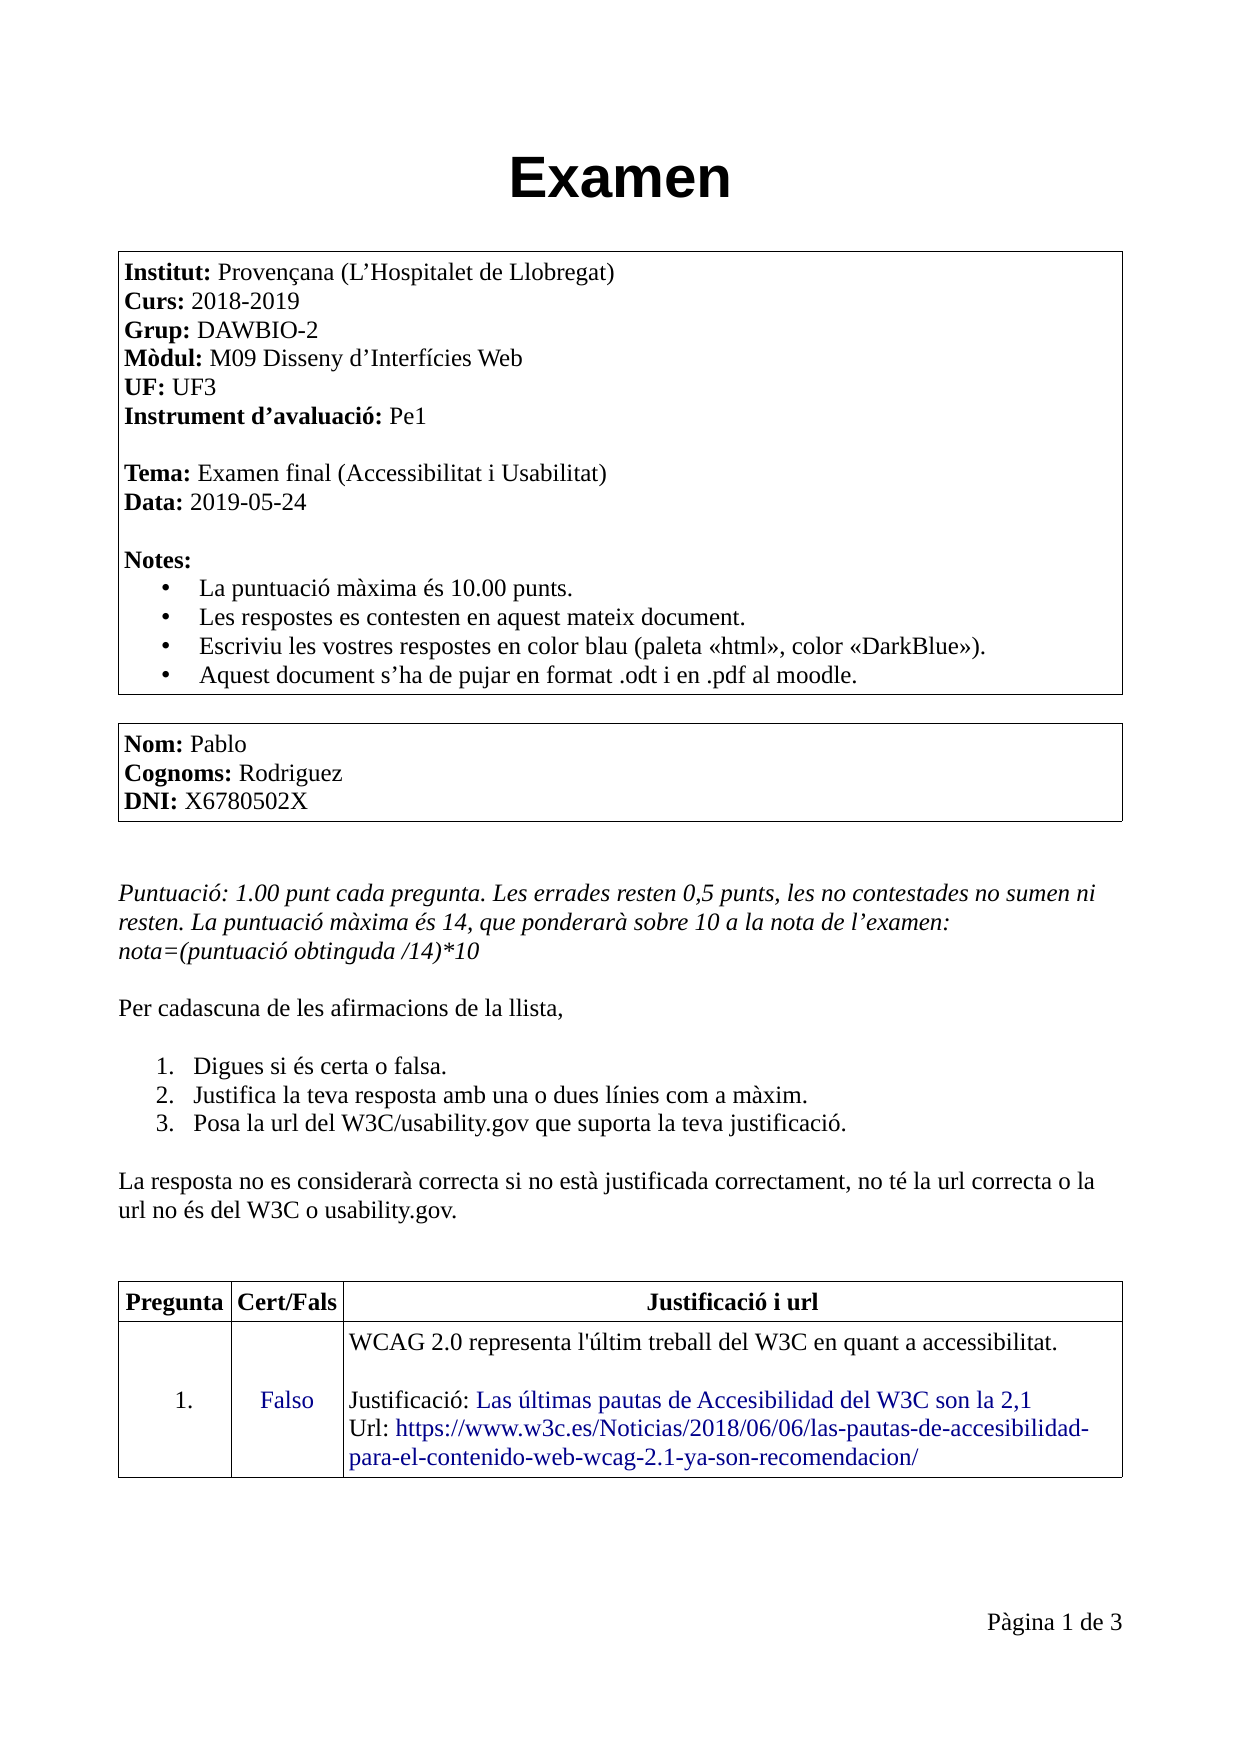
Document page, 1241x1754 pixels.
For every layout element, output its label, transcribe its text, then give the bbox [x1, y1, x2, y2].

table_header Institut: Provençana (L’Hospitalet de Llobregat) Curs: 2018-2019 Grup: DAWBIO-2 Mòdul: M09 Disseny d’Interfícies Web UF: UF3 Instrument d’avaluació: Pe1 Tema: Examen final (Accessibilitat i Usabilitat) Data: 2019-05-24 Notes: La puntuació màxima és 10.00 punts. Les respostes es contesten en aquest mateix document. Escriviu les vostres respostes en color blau (paleta «html», color «DarkBlue»). Aquest document s’ha de pujar en format .odt i en .pdf al moodle. [119, 252, 1122, 694]
title Examen [118, 143, 1122, 210]
table_header Nom: Pablo Cognoms: Rodriguez DNI: X6780502X [119, 724, 1122, 821]
table_cell Falso [232, 1322, 343, 1477]
text La resposta no es considerarà correcta si no està justificada correctament, no té la url correcta o la url no és del W3C o usability.gov. [118, 1166, 1122, 1223]
table_header Cert/Fals [232, 1282, 343, 1321]
table_header Pregunta [119, 1282, 231, 1321]
text Puntuació: 1.00 punt cada pregunta. Les errades resten 0,5 punts, les no contestades no sumen ni resten. La puntuació màxima és 14, que ponderarà sobre 10 a la nota de l’examen: nota=(puntuació obtinguda /14)*10 [118, 878, 1122, 965]
table_cell WCAG 2.0 representa l'últim treball del W3C en quant a accessibilitat. Justificació: Las últimas pautas de Accesibilidad del W3C son la 2,1 Url: https://www.w3c.es/Noticias/2018/06/06/las-pautas-de-accesibilidad-para-el-contenido-web-wcag-2.1-ya-son-recomendacion/ [344, 1322, 1122, 1477]
list Posa la url del W3C/usability.gov que suporta la teva justificació. [156, 1108, 1122, 1137]
text Per cadascuna de les afirmacions de la llista, [118, 993, 1122, 1022]
table_cell [119, 1322, 231, 1477]
list Digues si és certa o falsa. [156, 1051, 1122, 1080]
table_header Justificació i url [344, 1282, 1122, 1321]
list Justifica la teva resposta amb una o dues línies com a màxim. [156, 1080, 1122, 1108]
